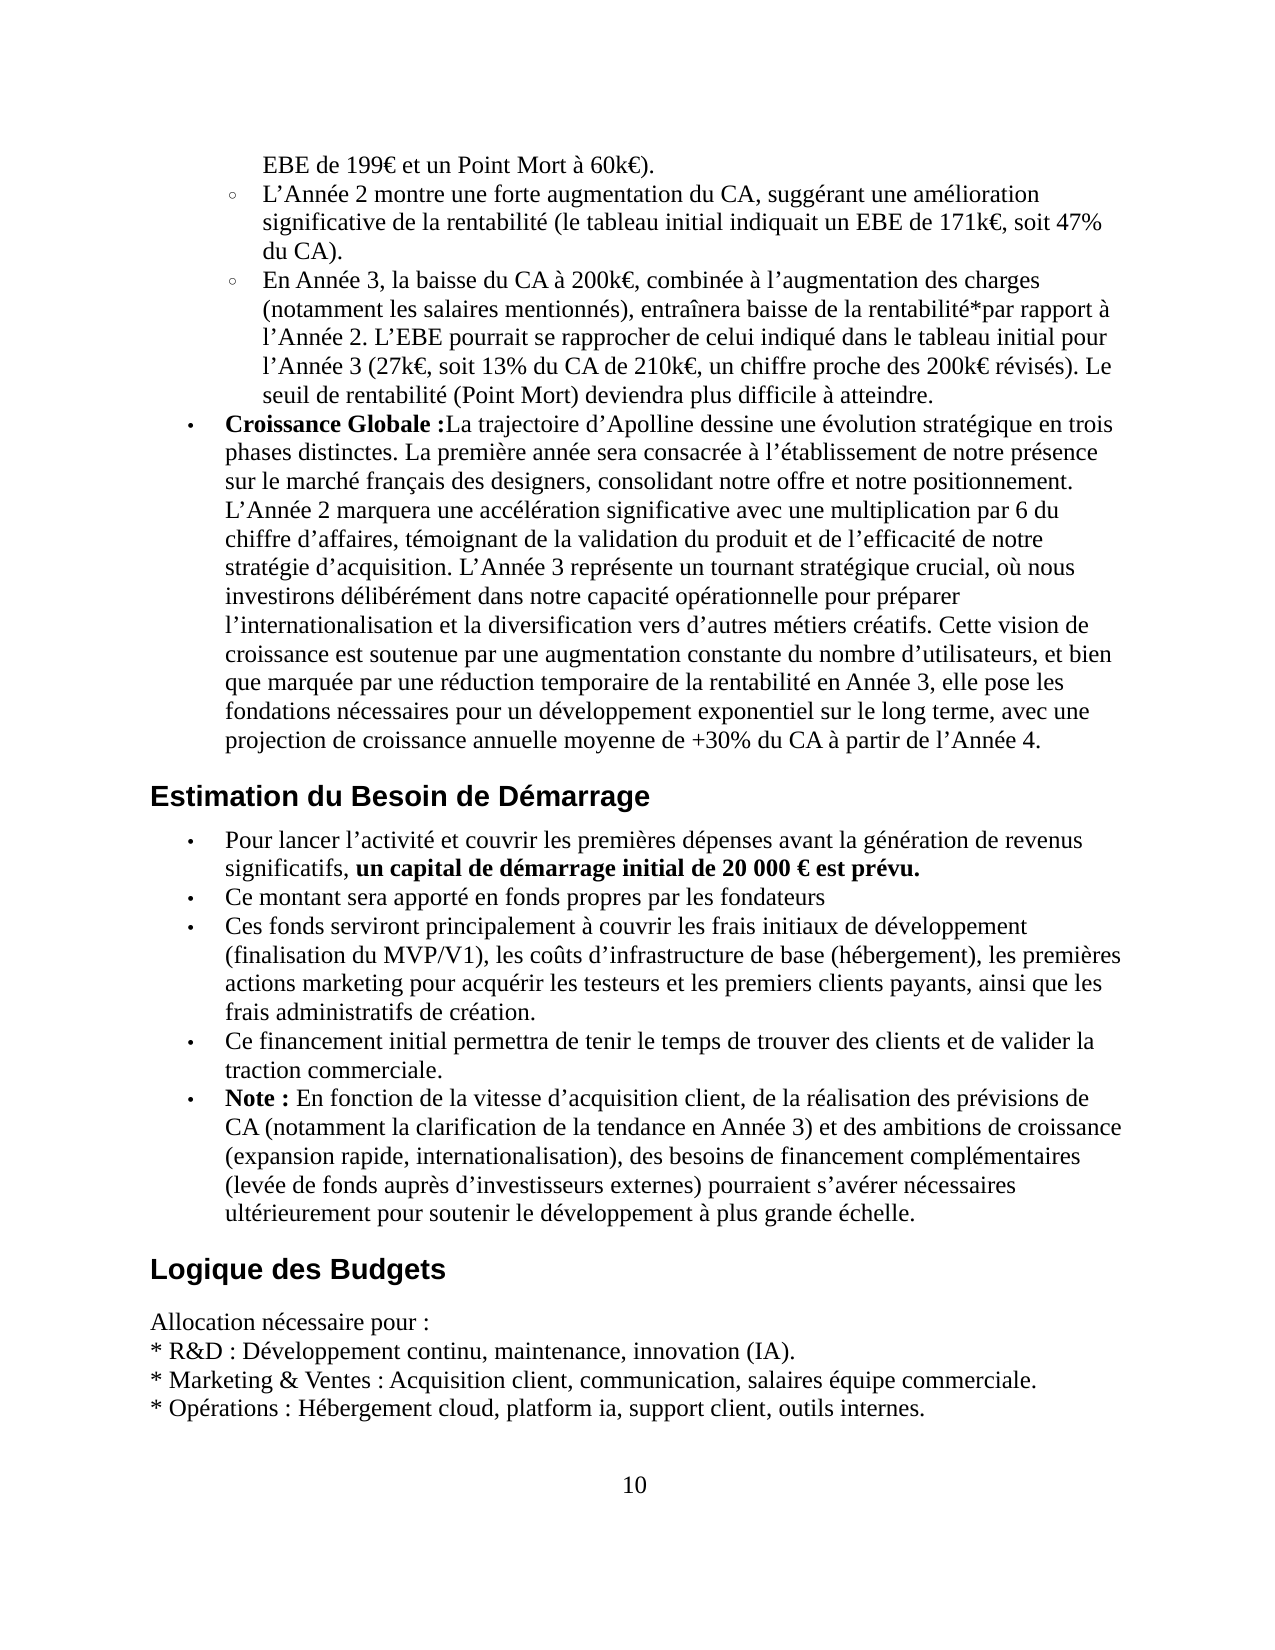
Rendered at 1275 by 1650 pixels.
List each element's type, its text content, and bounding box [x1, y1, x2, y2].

text Allocation nécessaire pour : * R&D : Développement continu, maintenance, innovation (IA). * Marketing & Ventes : Acquisition client, communication, salaires équipe commerciale. * Opérations : Hébergement cloud, platform ia, support client, outils internes. [150, 1307, 1125, 1422]
subtitle Logique des Budgets [150, 1252, 1125, 1286]
list Pour lancer l’activité et couvrir les premières dépenses avant la génération de revenus significatifs, un capital de démarrage initial de 20 000 € est prévu. [187, 825, 1125, 882]
list Croissance Globale :La trajectoire d’Apolline dessine une évolution stratégique en trois phases distinctes. La première année sera consacrée à l’établissement de notre présence sur le marché français des designers, consolidant notre offre et notre positionnement. L’Année 2 marquera une accélération significative avec une multiplication par 6 du chiffre d’affaires, témoignant de la validation du produit et de l’efficacité de notre stratégie d’acquisition. L’Année 3 représente un tournant stratégique crucial, où nous investirons délibérément dans notre capacité opérationnelle pour préparer l’internationalisation et la diversification vers d’autres métiers créatifs. Cette vision de croissance est soutenue par une augmentation constante du nombre d’utilisateurs, et bien que marquée par une réduction temporaire de la rentabilité en Année 3, elle pose les fondations nécessaires pour un développement exponentiel sur le long terme, avec une projection de croissance annuelle moyenne de +30% du CA à partir de l’Année 4. [187, 409, 1125, 754]
list Ces fonds serviront principalement à couvrir les frais initiaux de développement (finalisation du MVP/V1), les coûts d’infrastructure de base (hébergement), les premières actions marketing pour acquérir les testeurs et les premiers clients payants, ainsi que les frais administratifs de création. [187, 911, 1125, 1026]
list Ce montant sera apporté en fonds propres par les fondateurs [187, 882, 1125, 911]
subtitle Estimation du Besoin de Démarrage [150, 779, 1125, 812]
list Note : En fonction de la vitesse d’acquisition client, de la réalisation des prévisions de CA (notamment la clarification de la tendance en Année 3) et des ambitions de croissance (expansion rapide, internationalisation), des besoins de financement complémentaires (levée de fonds auprès d’investisseurs externes) pourraient s’avérer nécessaires ultérieurement pour soutenir le développement à plus grande échelle. [187, 1083, 1125, 1227]
list Ce financement initial permettra de tenir le temps de trouver des clients et de valider la traction commerciale. [187, 1026, 1125, 1083]
list En Année 3, la baisse du CA à 200k€, combinée à l’augmentation des charges (notamment les salaires mentionnés), entraînera baisse de la rentabilité*par rapport à l’Année 2. L’EBE pourrait se rapprocher de celui indiqué dans le tableau initial pour l’Année 3 (27k€, soit 13% du CA de 210k€, un chiffre proche des 200k€ révisés). Le seuil de rentabilité (Point Mort) deviendra plus difficile à atteindre. [225, 265, 1125, 409]
list L’Année 2 montre une forte augmentation du CA, suggérant une amélioration significative de la rentabilité (le tableau initial indiquait un EBE de 171k€, soit 47% du CA). [225, 179, 1125, 265]
list EBE de 199€ et un Point Mort à 60k€). [225, 150, 1125, 179]
